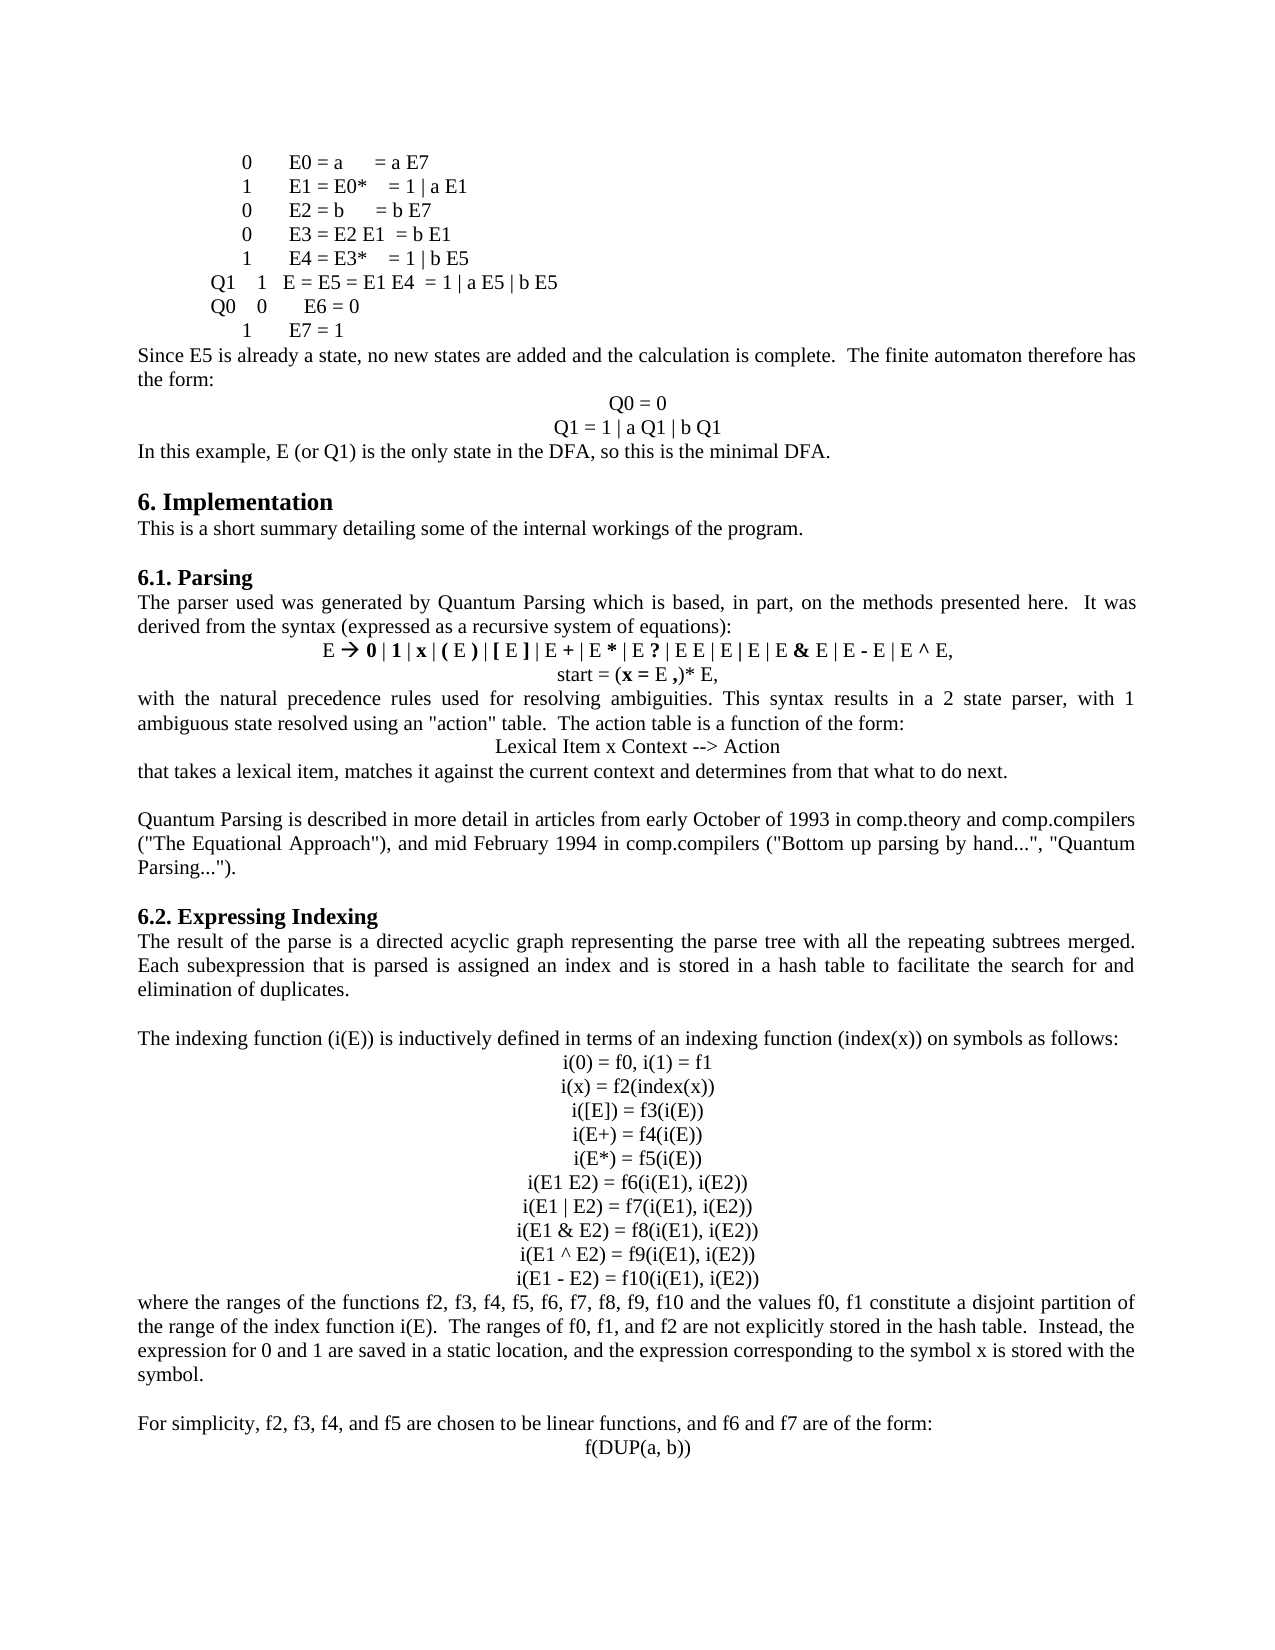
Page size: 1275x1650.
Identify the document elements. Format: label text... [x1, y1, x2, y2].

text In this example, E (or Q1) is the only state in the DFA, so this is the minimal DFA. [137, 439, 1137, 463]
text For simplicity, f2, f3, f4, and f5 are chosen to be linear functions, and f6 and f7 are of the form: [137, 1411, 1137, 1434]
text with the natural precedence rules used for resolving ambiguities. This syntax results in a 2 state parser, with 1 ambiguous state resolved using an "action" table. The action table is a function of the form: [137, 686, 1137, 734]
text i(x) = f2(index(x)) [137, 1074, 1137, 1098]
text The result of the parse is a directed acyclic graph representing the parse tree with all the repeating subtrees merged. Each subexpression that is parsed is assigned an index and is stored in a hash table to facilitate the search for and elimination of duplicates. [137, 929, 1137, 1001]
text E  0 | 1 | x | ( E ) | [ E ] | E + | E * | E ? | E E | E | E | E & E | E - E | E ^ E, [137, 638, 1137, 662]
text i(E*) = f5(i(E)) [137, 1146, 1137, 1170]
text i([E]) = f3(i(E)) [137, 1098, 1137, 1122]
text Q1 1 E = E5 = E1 E4 = 1 | a E5 | b E5 [137, 270, 1137, 294]
text 1 E1 = E0* = 1 | a E1 [137, 174, 1137, 198]
text i(E1 E2) = f6(i(E1), i(E2)) [137, 1170, 1137, 1194]
text i(0) = f0, i(1) = f1 [137, 1049, 1137, 1074]
text i(E1 ^ E2) = f9(i(E1), i(E2)) [137, 1242, 1137, 1266]
text f(DUP(a, b)) [137, 1434, 1137, 1459]
text 6. Implementation [137, 487, 1137, 516]
text 0 E3 = E2 E1 = b E1 [137, 222, 1137, 246]
text 0 E2 = b = b E7 [137, 198, 1137, 222]
text Since E5 is already a state, no new states are added and the calculation is complete. The finite automaton therefore has the form: [137, 342, 1137, 391]
text i(E1 - E2) = f10(i(E1), i(E2)) [137, 1266, 1137, 1290]
text The parser used was generated by Quantum Parsing which is based, in part, on the methods presented here. It was derived from the syntax (expressed as a recursive system of equations): [137, 590, 1137, 638]
text that takes a lexical item, matches it against the current context and determines from that what to do next. [137, 758, 1137, 783]
text 6.1. Parsing [137, 564, 1137, 590]
text Lexical Item x Context --> Action [137, 734, 1137, 758]
text Q1 = 1 | a Q1 | b Q1 [137, 415, 1137, 439]
text start = (x = E ,)* E, [137, 662, 1137, 686]
text Q0 = 0 [137, 391, 1137, 415]
text The indexing function (i(E)) is inductively defined in terms of an indexing function (index(x)) on symbols as follows: [137, 1026, 1137, 1049]
text 1 E7 = 1 [137, 318, 1137, 342]
text i(E1 & E2) = f8(i(E1), i(E2)) [137, 1218, 1137, 1242]
text i(E1 | E2) = f7(i(E1), i(E2)) [137, 1194, 1137, 1218]
text where the ranges of the functions f2, f3, f4, f5, f6, f7, f8, f9, f10 and the values f0, f1 constitute a disjoint partition of the range of the index function i(E). The ranges of f0, f1, and f2 are not explicitly stored in the hash table. Instead, the expression for 0 and 1 are saved in a static location, and the expression corresponding to the symbol x is stored with the symbol. [137, 1290, 1137, 1386]
text 0 E0 = a = a E7 [137, 150, 1137, 174]
text This is a short summary detailing some of the internal workings of the program. [137, 516, 1137, 540]
text Quantum Parsing is described in more detail in articles from early October of 1993 in comp.theory and comp.compilers ("The Equational Approach"), and mid February 1994 in comp.compilers ("Bottom up parsing by hand...", "Quantum Parsing..."). [137, 807, 1137, 879]
text 1 E4 = E3* = 1 | b E5 [137, 246, 1137, 270]
text 6.2. Expressing Indexing [137, 903, 1137, 929]
text Q0 0 E6 = 0 [137, 294, 1137, 318]
text i(E+) = f4(i(E)) [137, 1122, 1137, 1146]
